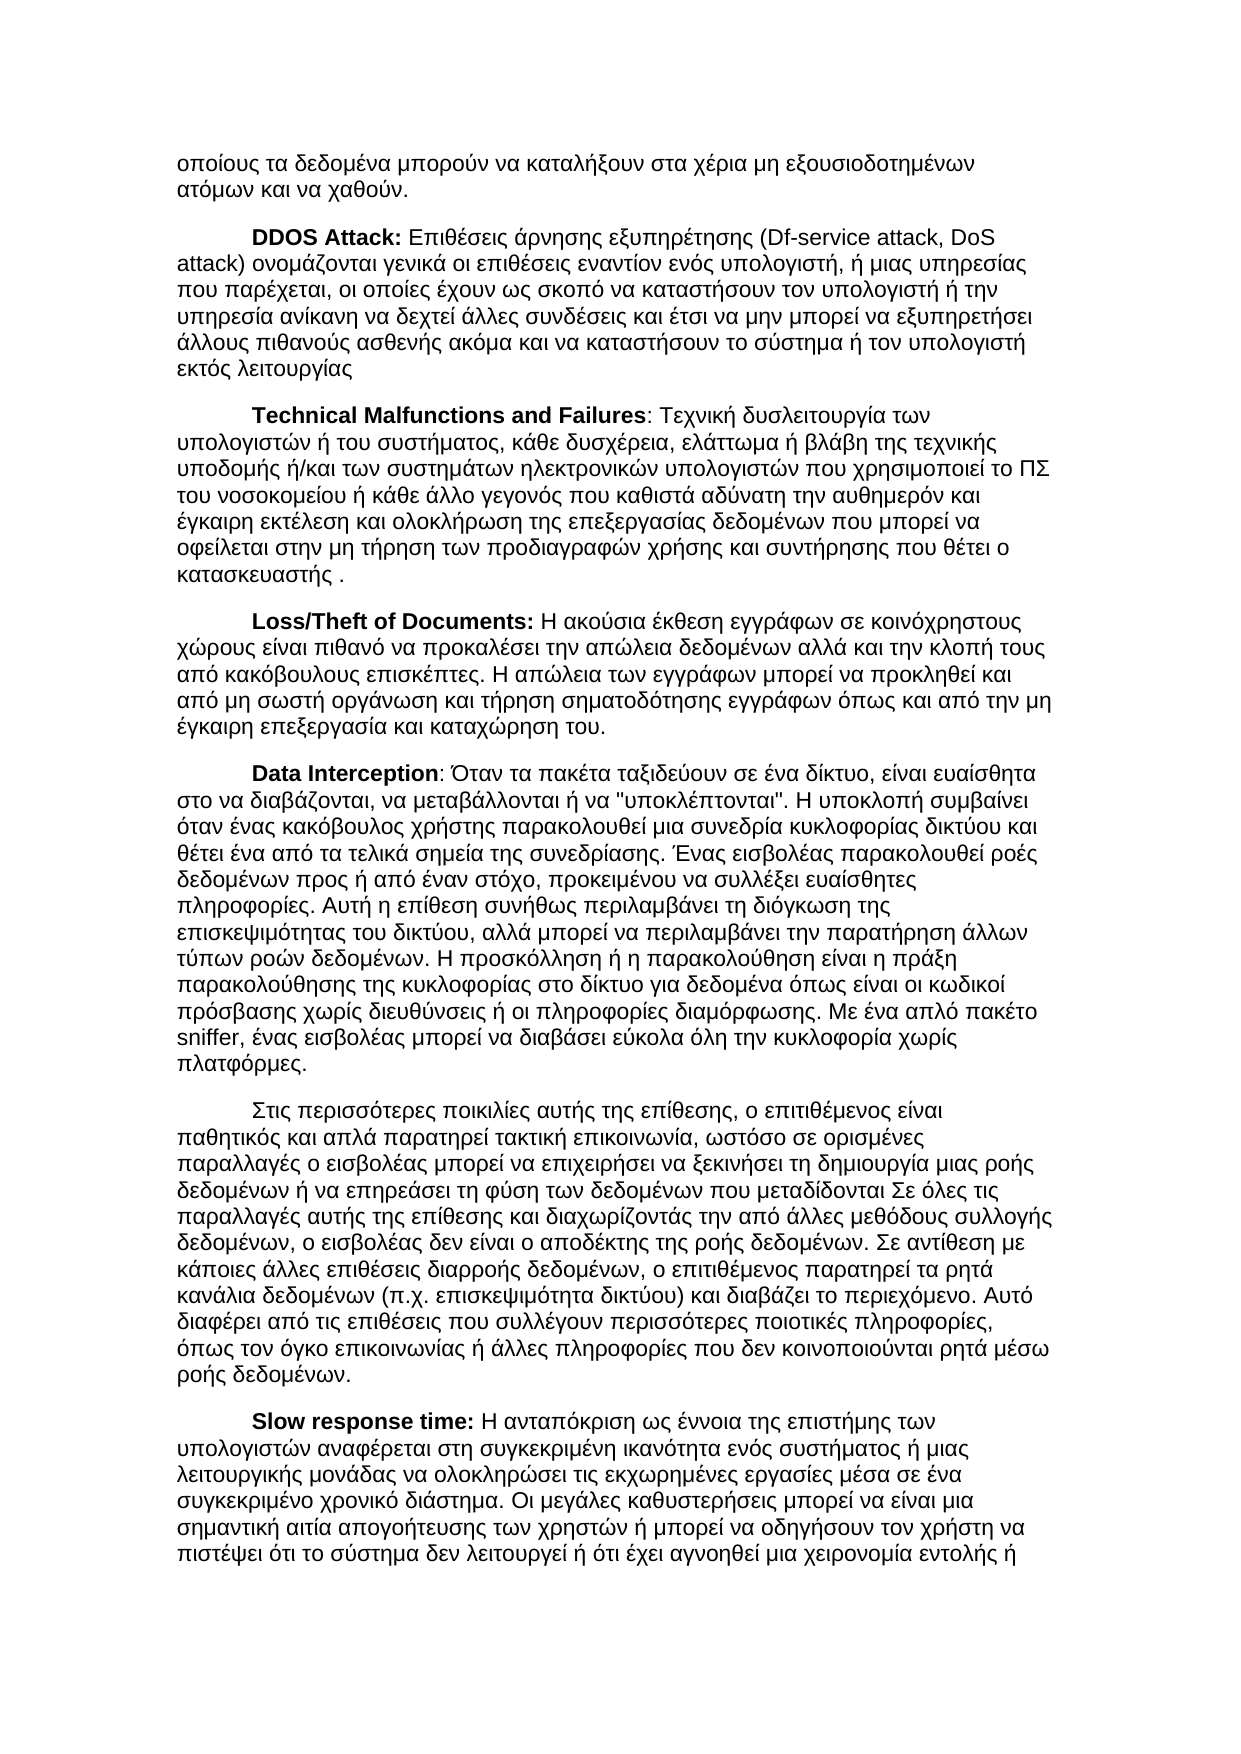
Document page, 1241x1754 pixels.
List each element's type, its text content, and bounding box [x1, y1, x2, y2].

text Στις περισσότερες ποικιλίες αυτής της επίθεσης, ο επιτιθέμενος είναι παθητικός και απλά παρατηρεί τακτική επικοινωνία, ωστόσο σε ορισμένες παραλλαγές ο εισβολέας μπορεί να επιχειρήσει να ξεκινήσει τη δημιουργία μιας ροής δεδομένων ή να επηρεάσει τη φύση των δεδομένων που μεταδίδονται Σε όλες τις παραλλαγές αυτής της επίθεσης και διαχωρίζοντάς την από άλλες μεθόδους συλλογής δεδομένων, ο εισβολέας δεν είναι ο αποδέκτης της ροής δεδομένων. Σε αντίθεση με κάποιες άλλες επιθέσεις διαρροής δεδομένων, ο επιτιθέμενος παρατηρεί τα ρητά κανάλια δεδομένων (π.χ. επισκεψιμότητα δικτύου) και διαβάζει το περιεχόμενο. Αυτό διαφέρει από τις επιθέσεις που συλλέγουν περισσότερες ποιοτικές πληροφορίες, όπως τον όγκο επικοινωνίας ή άλλες πληροφορίες που δεν κοινοποιούνται ρητά μέσω ροής δεδομένων. [177, 1097, 1053, 1387]
text DDOS Attack: Επιθέσεις άρνησης εξυπηρέτησης (Df-service attack, DoS attack) ονομάζονται γενικά οι επιθέσεις εναντίον ενός υπολογιστή, ή μιας υπηρεσίας που παρέχεται, οι οποίες έχουν ως σκοπό να καταστήσουν τον υπολογιστή ή την υπηρεσία ανίκανη να δεχτεί άλλες συνδέσεις και έτσι να μην μπορεί να εξυπηρετήσει άλλους πιθανούς ασθενής ακόμα και να καταστήσουν το σύστημα ή τον υπολογιστή εκτός λειτουργίας [177, 223, 1053, 382]
text Loss/Theft of Documents: Η ακούσια έκθεση εγγράφων σε κοινόχρηστους χώρους είναι πιθανό να προκαλέσει την απώλεια δεδομένων αλλά και την κλοπή τους από κακόβουλους επισκέπτες. Η απώλεια των εγγράφων μπορεί να προκληθεί και από μη σωστή οργάνωση και τήρηση σηματοδότησης εγγράφων όπως και από την μη έγκαιρη επεξεργασία και καταχώρηση του. [177, 608, 1053, 739]
text Data Interception: Όταν τα πακέτα ταξιδεύουν σε ένα δίκτυο, είναι ευαίσθητα στο να διαβάζονται, να μεταβάλλονται ή να "υποκλέπτονται". Η υποκλοπή συμβαίνει όταν ένας κακόβουλος χρήστης παρακολουθεί μια συνεδρία κυκλοφορίας δικτύου και θέτει ένα από τα τελικά σημεία της συνεδρίασης. Ένας εισβολέας παρακολουθεί ροές δεδομένων προς ή από έναν στόχο, προκειμένου να συλλέξει ευαίσθητες πληροφορίες. Αυτή η επίθεση συνήθως περιλαμβάνει τη διόγκωση της επισκεψιμότητας του δικτύου, αλλά μπορεί να περιλαμβάνει την παρατήρηση άλλων τύπων ροών δεδομένων. Η προσκόλληση ή η παρακολούθηση είναι η πράξη παρακολούθησης της κυκλοφορίας στο δίκτυο για δεδομένα όπως είναι οι κωδικοί πρόσβασης χωρίς διευθύνσεις ή οι πληροφορίες διαμόρφωσης. Με ένα απλό πακέτο sniffer, ένας εισβολέας μπορεί να διαβάσει εύκολα όλη την κυκλοφορία χωρίς πλατφόρμες. [177, 760, 1053, 1077]
text οποίους τα δεδομένα μπορούν να καταλήξουν στα χέρια μη εξουσιοδοτημένων ατόμων και να χαθούν. [177, 150, 1053, 203]
text Slow response time: Η ανταπόκριση ως έννοια της επιστήμης των υπολογιστών αναφέρεται στη συγκεκριμένη ικανότητα ενός συστήματος ή μιας λειτουργικής μονάδας να ολοκληρώσει τις εκχωρημένες εργασίες μέσα σε ένα συγκεκριμένο χρονικό διάστημα. Οι μεγάλες καθυστερήσεις μπορεί να είναι μια σημαντική αιτία απογοήτευσης των χρηστών ή μπορεί να οδηγήσουν τον χρήστη να πιστέψει ότι το σύστημα δεν λειτουργεί ή ότι έχει αγνοηθεί μια χειρονομία εντολής ή [177, 1408, 1053, 1566]
text Technical Malfunctions and Failures: Τεχνική δυσλειτουργία των υπολογιστών ή του συστήματος, κάθε δυσχέρεια, ελάττωμα ή βλάβη της τεχνικής υποδομής ή/και των συστημάτων ηλεκτρονικών υπολογιστών που χρησιμοποιεί το ΠΣ του νοσοκομείου ή κάθε άλλο γεγονός που καθιστά αδύνατη την αυθημερόν και έγκαιρη εκτέλεση και ολοκλήρωση της επεξεργασίας δεδομένων που μπορεί να οφείλεται στην μη τήρηση των προδιαγραφών χρήσης και συντήρησης που θέτει ο κατασκευαστής . [177, 402, 1053, 587]
